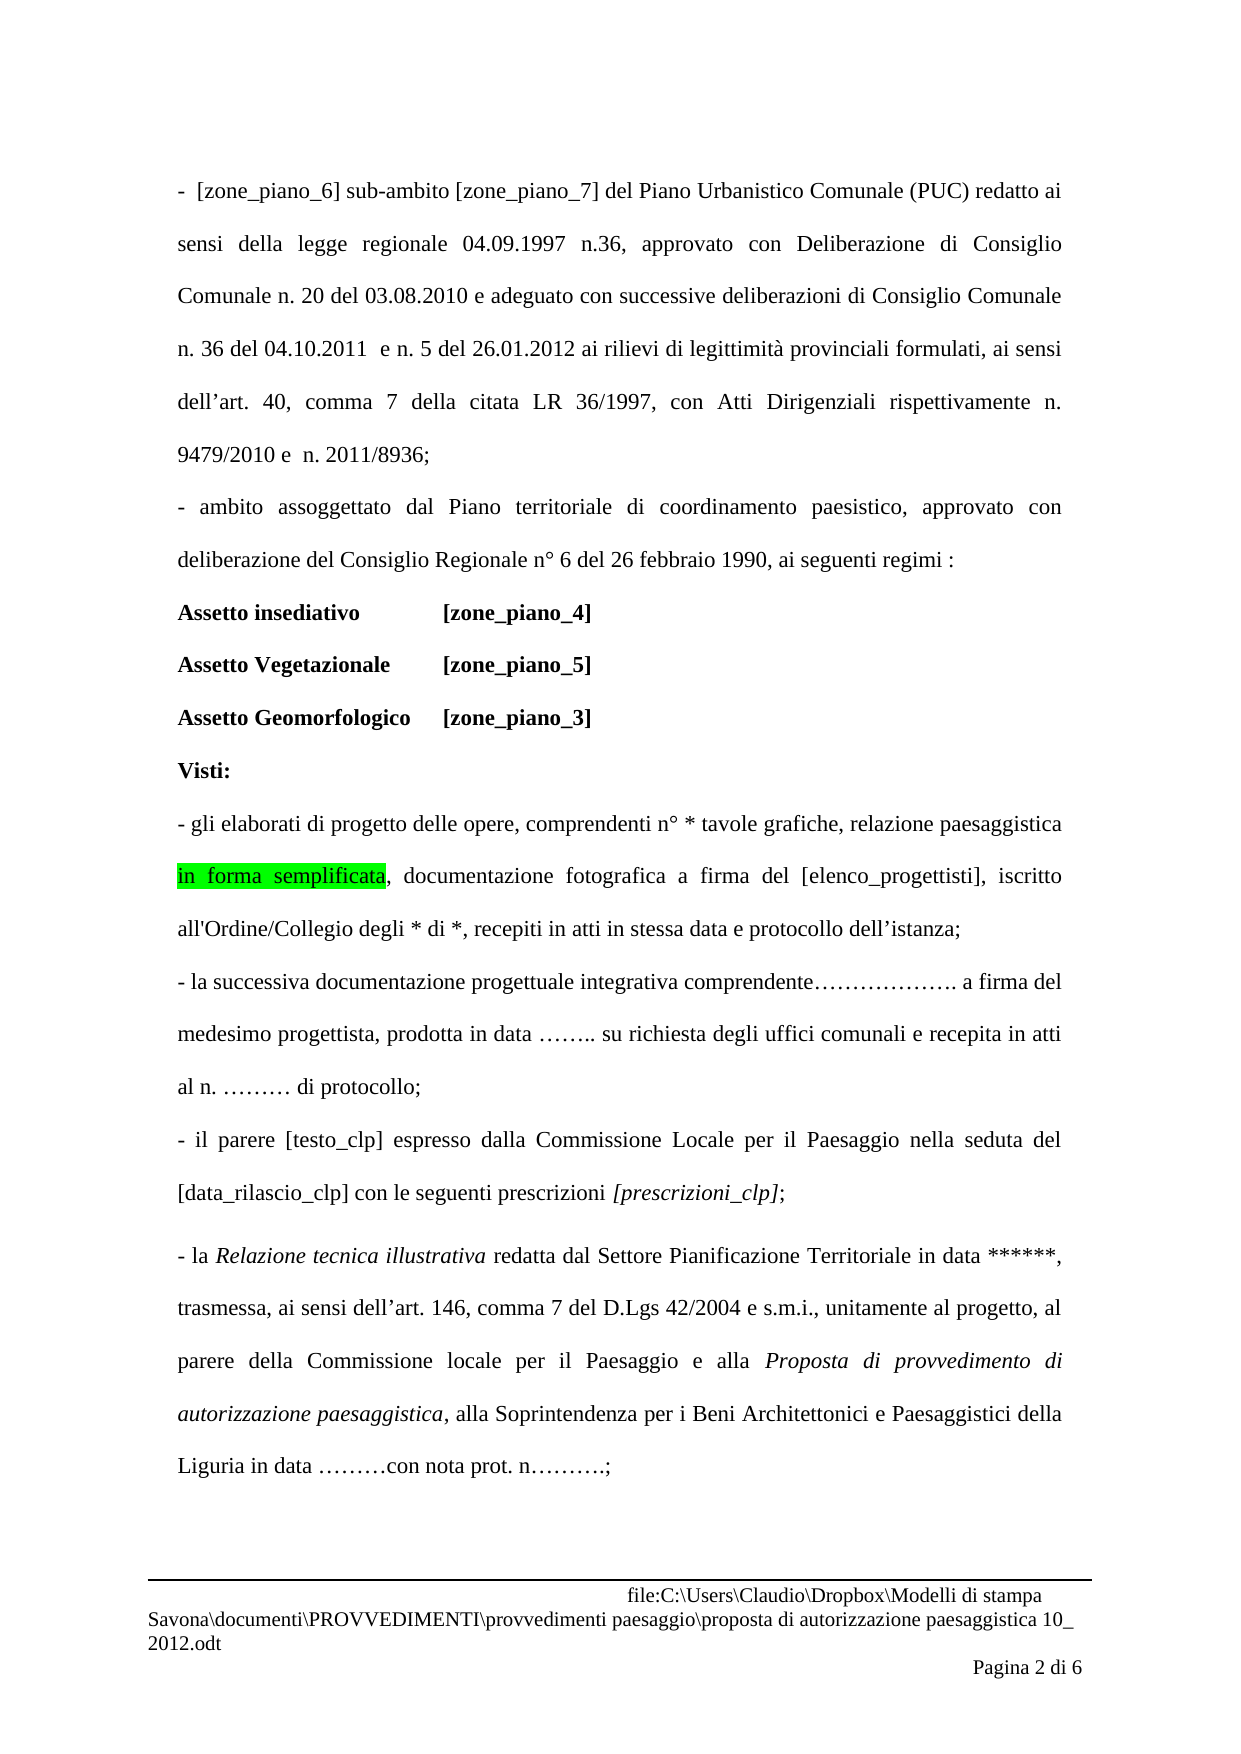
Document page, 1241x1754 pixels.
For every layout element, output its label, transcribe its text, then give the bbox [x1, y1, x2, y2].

text - gli elaborati di progetto delle opere, comprendenti n° * tavole grafiche, relazione paesaggistica in forma semplificata, documentazione fotografica a firma del [elenco_progettisti], iscritto all'Ordine/Collegio degli * di *, recepiti in atti in stessa data e protocollo dell’istanza; [177, 810, 1063, 941]
text Assetto Geomorfologico [zone_piano_3] [177, 704, 1063, 731]
text - il parere [testo_clp] espresso dalla Commissione Locale per il Paesaggio nella seduta del [data_rilascio_clp] con le seguenti prescrizioni [prescrizioni_clp]; [177, 1126, 1063, 1205]
text - ambito assoggettato dal Piano territoriale di coordinamento paesistico, approvato con deliberazione del Consiglio Regionale n° 6 del 26 febbraio 1990, ai seguenti regimi : [177, 493, 1063, 572]
text - [zone_piano_6] sub-ambito [zone_piano_7] del Piano Urbanistico Comunale (PUC) redatto ai sensi della legge regionale 04.09.1997 n.36, approvato con Deliberazione di Consiglio Comunale n. 20 del 03.08.2010 e adeguato con successive deliberazioni di Consiglio Comunale n. 36 del 04.10.2011 e n. 5 del 26.01.2012 ai rilievi di legittimità provinciali formulati, ai sensi dell’art. 40, comma 7 della citata LR 36/1997, con Atti Dirigenziali rispettivamente n. 9479/2010 e n. 2011/8936; [177, 177, 1063, 467]
text Visti: [177, 757, 1063, 783]
text - la Relazione tecnica illustrativa redatta dal Settore Pianificazione Territoriale in data ******, trasmessa, ai sensi dell’art. 146, comma 7 del D.Lgs 42/2004 e s.m.i., unitamente al progetto, al parere della Commissione locale per il Paesaggio e alla Proposta di provvedimento di autorizzazione paesaggistica, alla Soprintendenza per i Beni Architettonici e Paesaggistici della Liguria in data ………con nota prot. n……….; [177, 1242, 1063, 1479]
text Assetto Vegetazionale [zone_piano_5] [177, 652, 1063, 678]
text - la successiva documentazione progettuale integrativa comprendente………………. a firma del medesimo progettista, prodotta in data …….. su richiesta degli uffici comunali e recepita in atti al n. ……… di protocollo; [177, 968, 1063, 1099]
text Assetto insediativo [zone_piano_4] [177, 599, 1063, 625]
